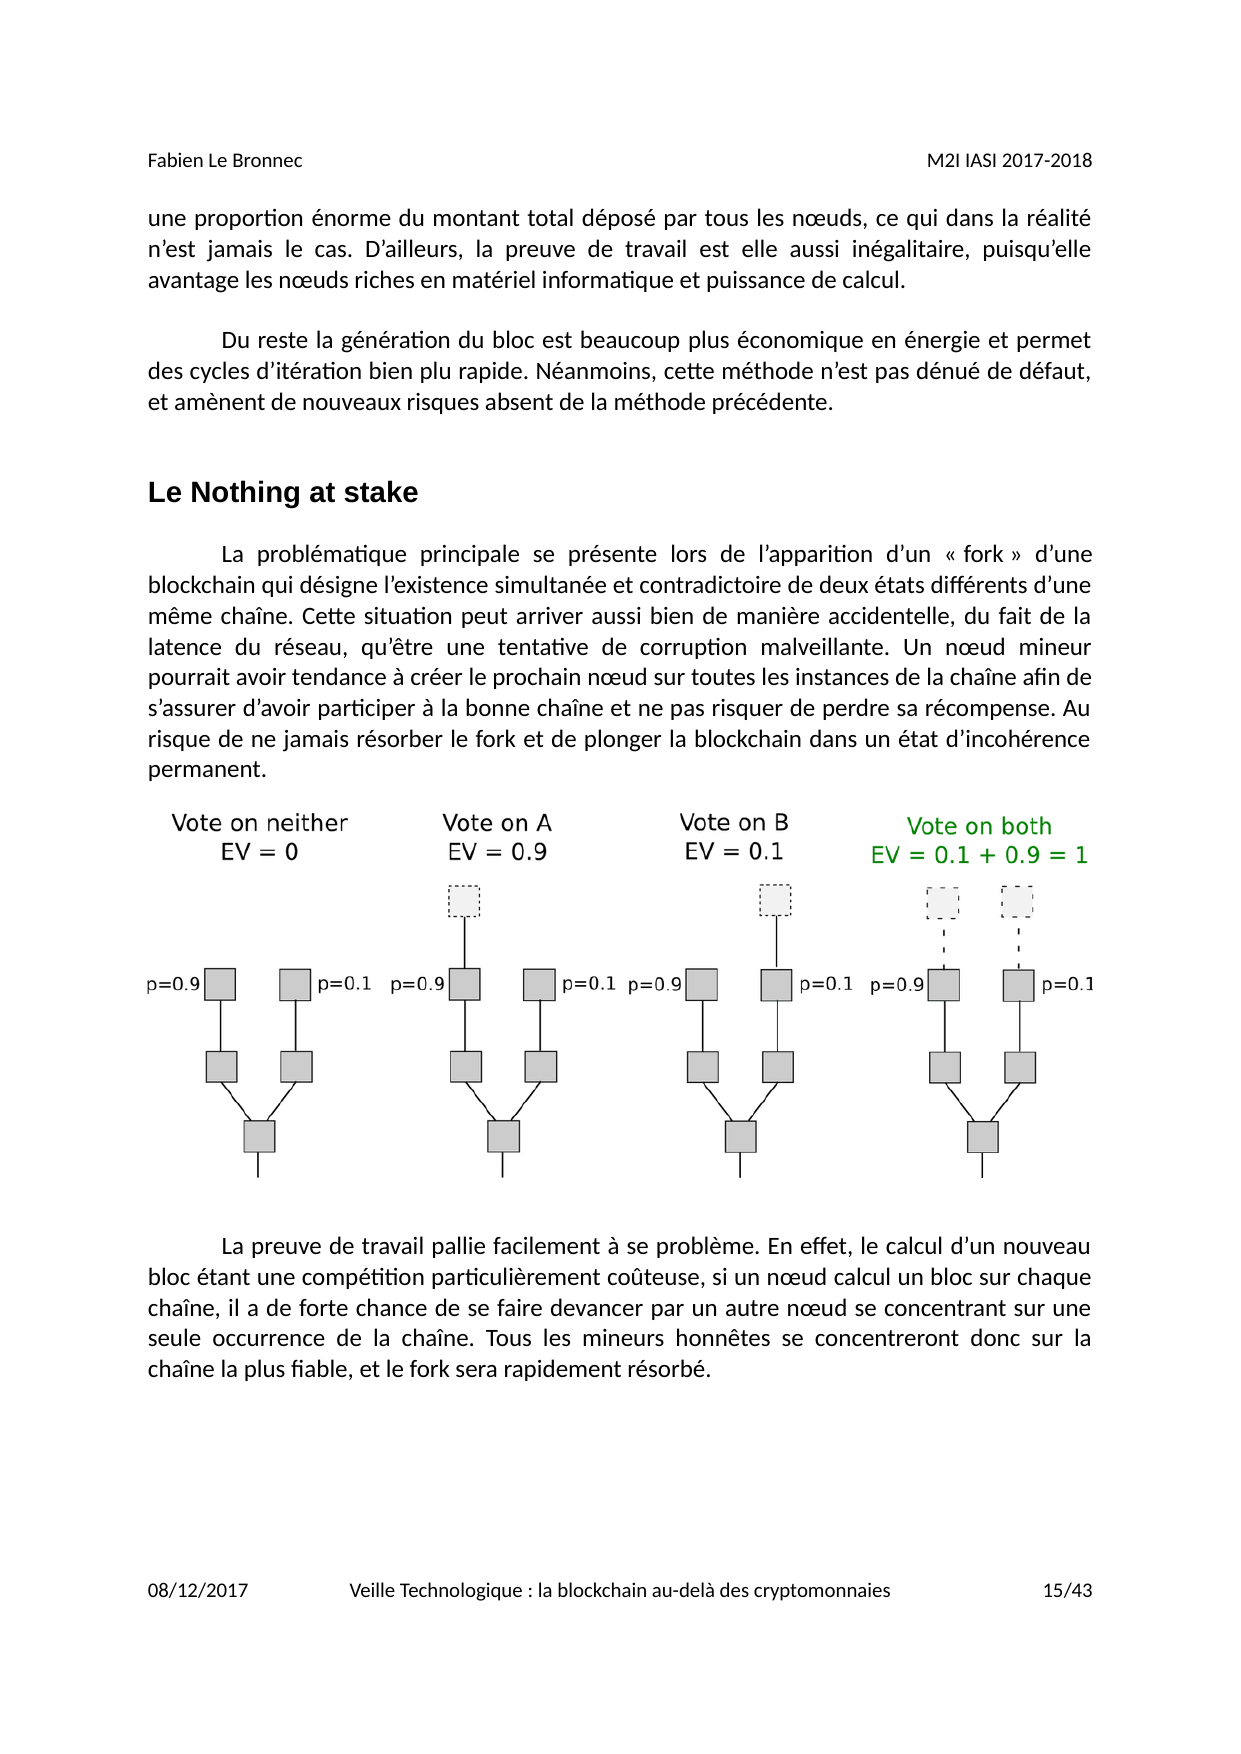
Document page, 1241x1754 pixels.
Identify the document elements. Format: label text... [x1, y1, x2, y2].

subtitle Le Nothing at stake [148, 475, 1093, 509]
text La preuve de travail pallie facilement à se problème. En effet, le calcul d’un nouveau bloc étant une compétition particulièrement coûteuse, si un nœud calcul un bloc sur chaque chaîne, il a de forte chance de se faire devancer par un autre nœud se concentrant sur une seule occurrence de la chaîne. Tous les mineurs honnêtes se concentreront donc sur la chaîne la plus fiable, et le fork sera rapidement résorbé. [148, 1230, 1093, 1384]
text La problématique principale se présente lors de l’apparition d’un « fork » d’une blockchain qui désigne l’existence simultanée et contradictoire de deux états différents d’une même chaîne. Cette situation peut arriver aussi bien de manière accidentelle, du fait de la latence du réseau, qu’être une tentative de corruption malveillante. Un nœud mineur pourrait avoir tendance à créer le prochain nœud sur toutes les instances de la chaîne afin de s’assurer d’avoir participer à la bonne chaîne et ne pas risquer de perdre sa récompense. Au risque de ne jamais résorber le fork et de plonger la blockchain dans un état d’incohérence permanent. [148, 538, 1093, 784]
text Du reste la génération du bloc est beaucoup plus économique en énergie et permet des cycles d’itération bien plu rapide. Néanmoins, cette méthode n’est pas dénué de défaut, et amènent de nouveaux risques absent de la méthode précédente. [148, 324, 1093, 416]
text une proportion énorme du montant total déposé par tous les nœuds, ce qui dans la réalité n’est jamais le cas. D’ailleurs, la preuve de travail est elle aussi inégalitaire, puisqu’elle avantage les nœuds riches en matériel informatique et puissance de calcul. [148, 202, 1093, 294]
picture [147, 813, 1093, 1178]
